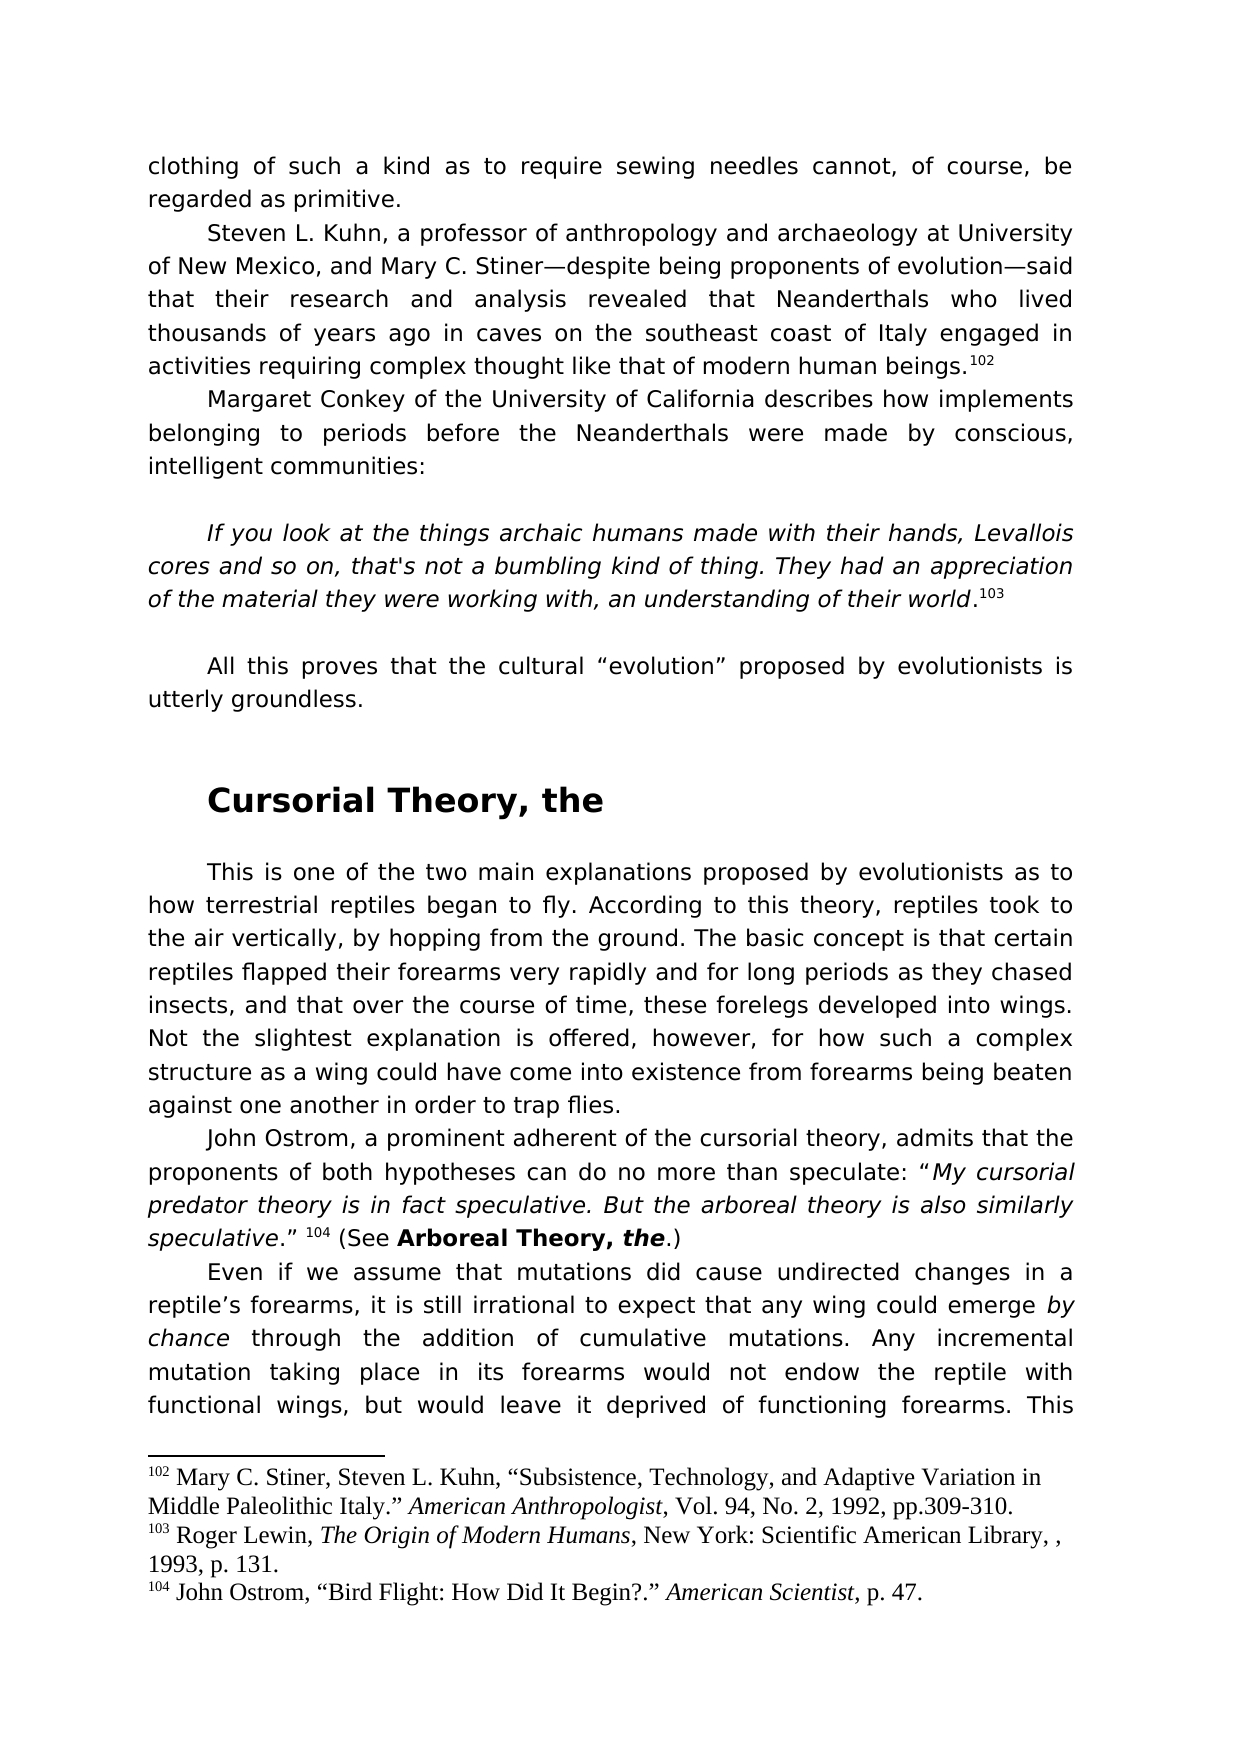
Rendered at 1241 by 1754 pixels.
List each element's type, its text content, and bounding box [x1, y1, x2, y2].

text Steven L. Kuhn, a professor of anthropology and archaeology at University of New Mexico, and Mary C. Stiner—despite being proponents of evolution—said that their research and analysis revealed that Neanderthals who lived thousands of years ago in caves on the southeast coast of Italy engaged in activities requiring complex thought like that of modern human beings. [148, 214, 1075, 381]
text This is one of the two main explanations proposed by evolutionists as to how terrestrial reptiles began to fly. According to this theory, reptiles took to the air vertically, by hopping from the ground. The basic concept is that certain reptiles flapped their forearms very rapidly and for long periods as they chased insects, and that over the course of time, these forelegs developed into wings. Not the slightest explanation is offered, however, for how such a complex structure as a wing could have come into existence from forearms being beaten against one another in order to trap flies. [148, 853, 1075, 1120]
text clothing of such a kind as to require sewing needles cannot, of course, be regarded as primitive. [148, 148, 1075, 214]
text John Ostrom, a prominent adherent of the cursorial theory, admits that the proponents of both hypotheses can do no more than speculate: “My cursorial predator theory is in fact speculative. But the arboreal theory is also similarly speculative.” (See Arboreal Theory, the.) [148, 1120, 1075, 1253]
text All this proves that the cultural “evolution” proposed by evolutionists is utterly groundless. [148, 648, 1075, 714]
text If you look at the things archaic humans made with their hands, Levallois cores and so on, that's not a bumbling kind of thing. They had an appreciation of the material they were working with, an understanding of their world. [148, 514, 1075, 614]
text Cursorial Theory, the [148, 781, 1075, 820]
text Mary C. Stiner, Steven L. Kuhn, “Subsistence, Technology, and Adaptive Variation in Middle Paleolithic Italy.” American Anthropologist, Vol. 94, No. 2, 1992, pp.309-310. [148, 1462, 1092, 1520]
text John Ostrom, “Bird Flight: How Did It Begin?.” American Scientist, p. 47. [148, 1577, 1092, 1606]
text Even if we assume that mutations did cause undirected changes in a reptile’s forearms, it is still irrational to expect that any wing could emerge by chance through the addition of cumulative mutations. Any incremental mutation taking place in its forearms would not endow the reptile with functional wings, but would leave it deprived of functioning forearms. This [148, 1253, 1075, 1420]
text Roger Lewin, The Origin of Modern Humans, New York: Scientific American Library, , 1993, p. 131. [148, 1520, 1092, 1577]
text Margaret Conkey of the University of California describes how implements belonging to periods before the Neanderthals were made by conscious, intelligent communities: [148, 381, 1075, 481]
